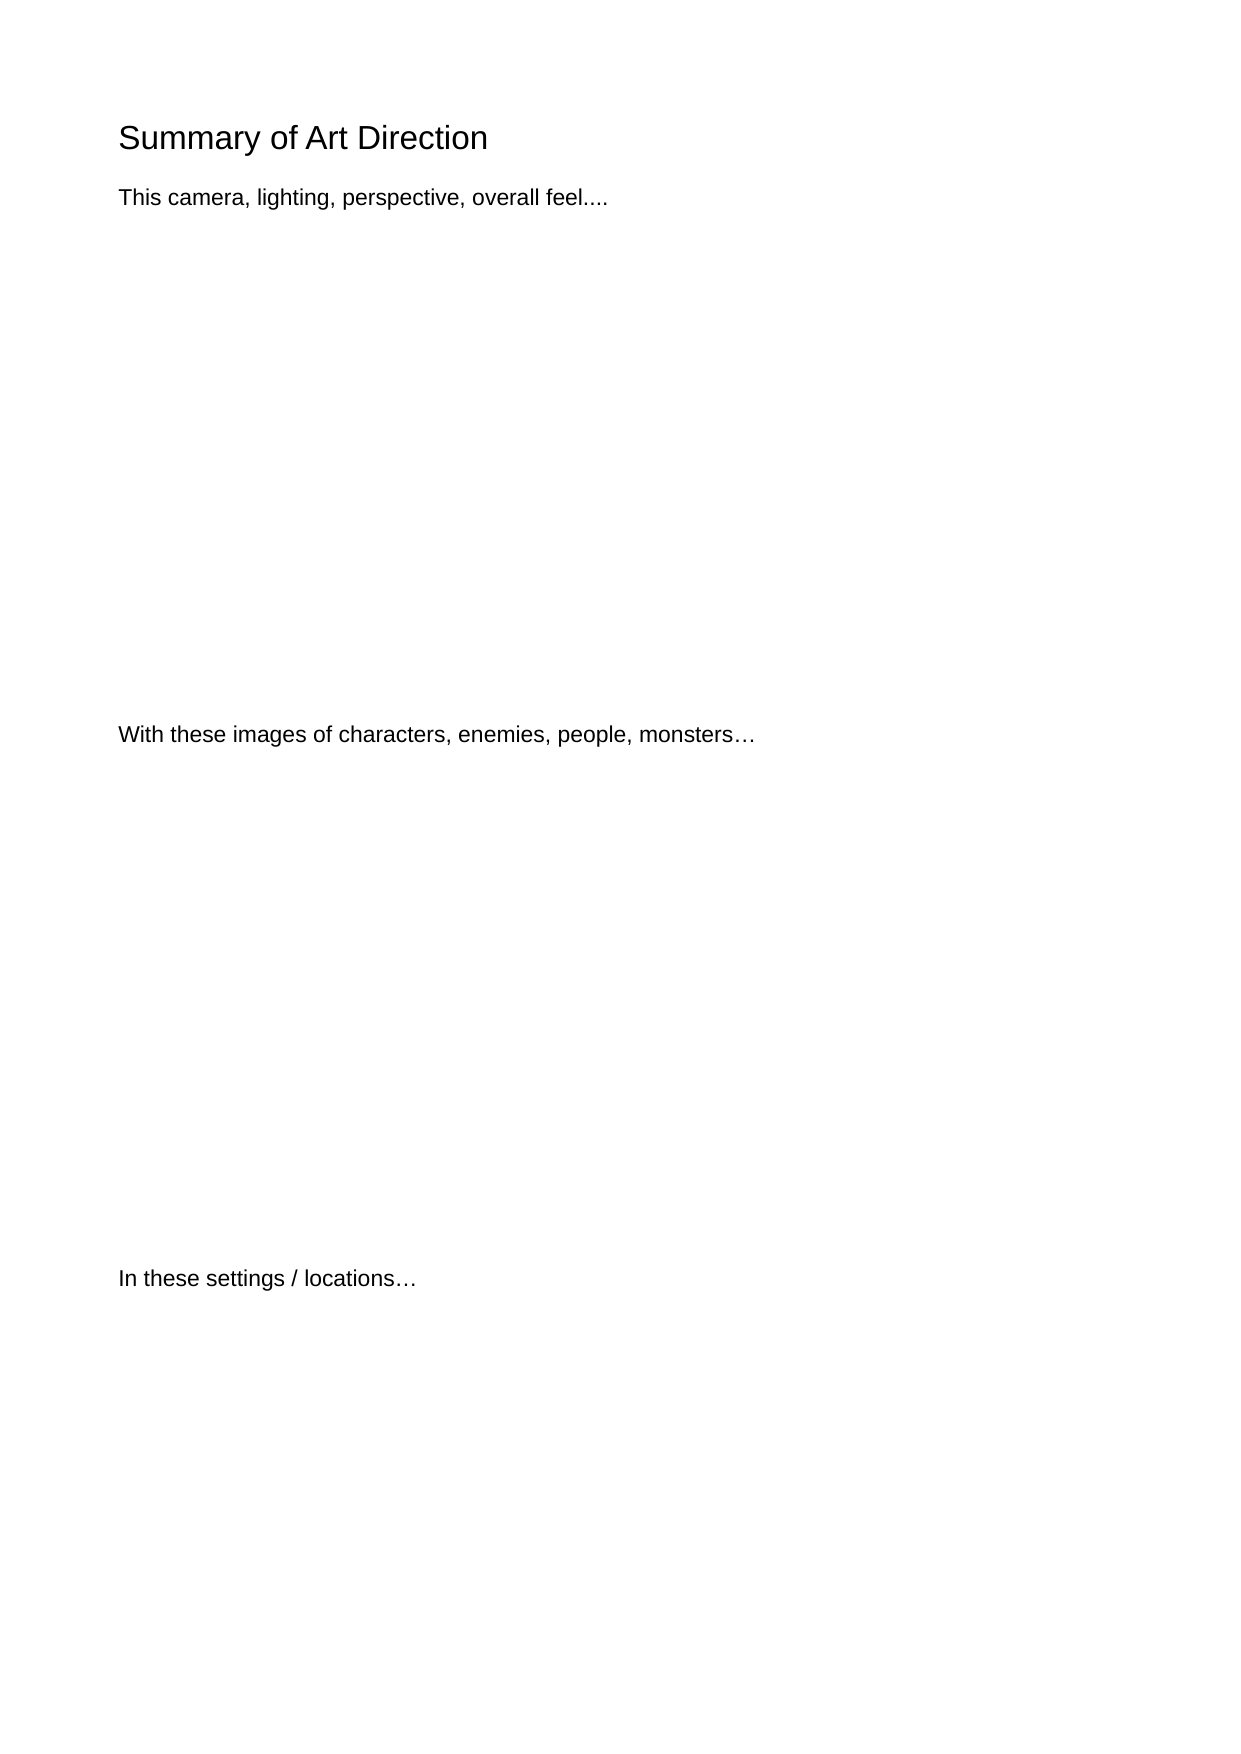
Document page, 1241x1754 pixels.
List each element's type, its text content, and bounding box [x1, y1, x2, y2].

text In these settings / locations… [118, 1264, 1122, 1291]
text With these images of characters, enemies, people, monsters… [118, 721, 1122, 747]
subtitle Summary of Art Direction [118, 118, 1122, 157]
table_header [734, 686, 1122, 721]
text This camera, lighting, perspective, overall feel.... [118, 184, 1122, 210]
table_header [118, 686, 733, 721]
